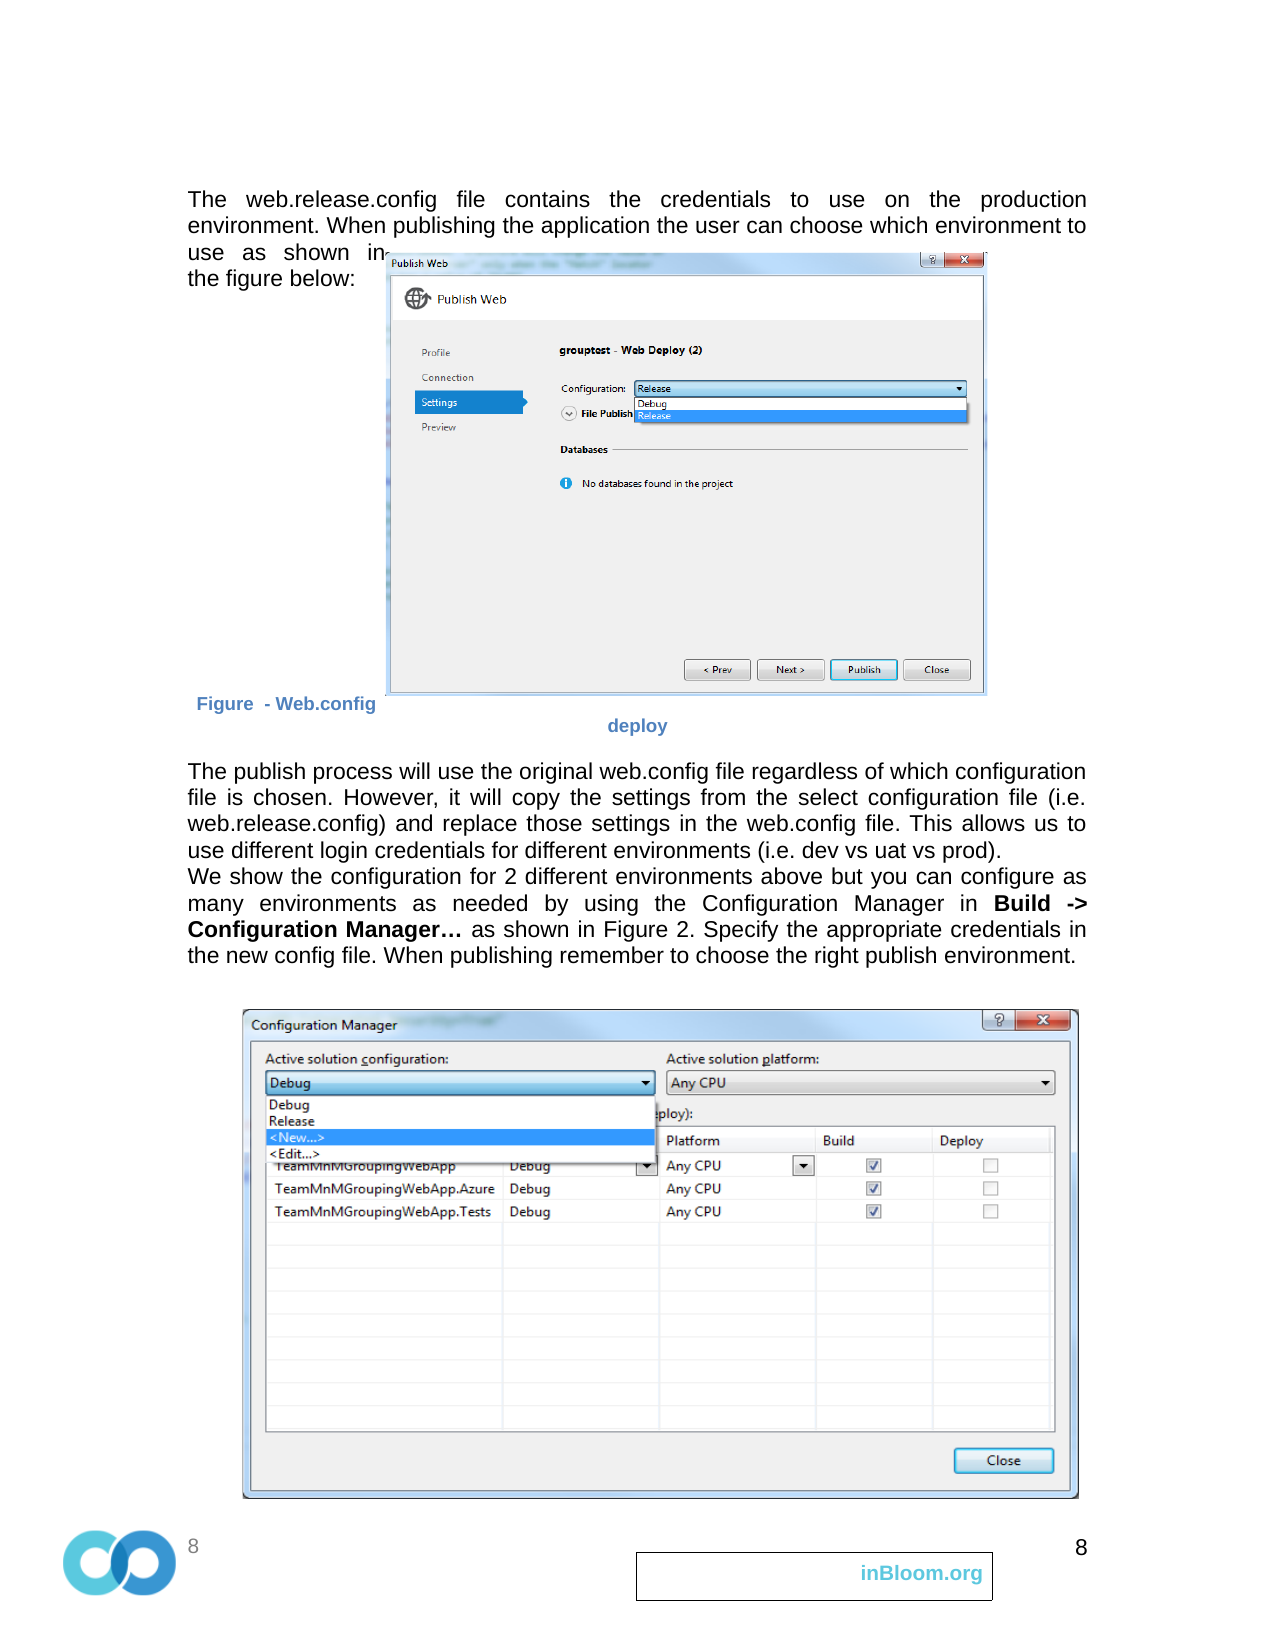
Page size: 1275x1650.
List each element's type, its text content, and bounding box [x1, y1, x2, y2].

picture [53, 1518, 926, 1635]
picture [242, 1009, 1079, 1499]
text The publish process will use the original web.config file regardless of which configuration file is chosen. However, it will copy the settings from the select configuration file (i.e. web.release.config) and replace those settings in the web.config file. This allows us to use different login credentials for different environments (i.e. dev vs uat vs prod). [187, 758, 1087, 863]
text Figure - Web.config deploy [187, 693, 1087, 736]
text We show the configuration for 2 different environments above but you can configure as many environments as needed by using the Configuration Manager in Build -> Configuration Manager… as shown in Figure 2. Specify the appropriate credentials in the new config file. When publishing remember to choose the right publish environment. [187, 863, 1087, 968]
text The web.release.config file contains the credentials to use on the production environment. When publishing the application the user can choose which environment to use as shown in the figure below: [187, 186, 1087, 291]
picture [385, 252, 988, 696]
